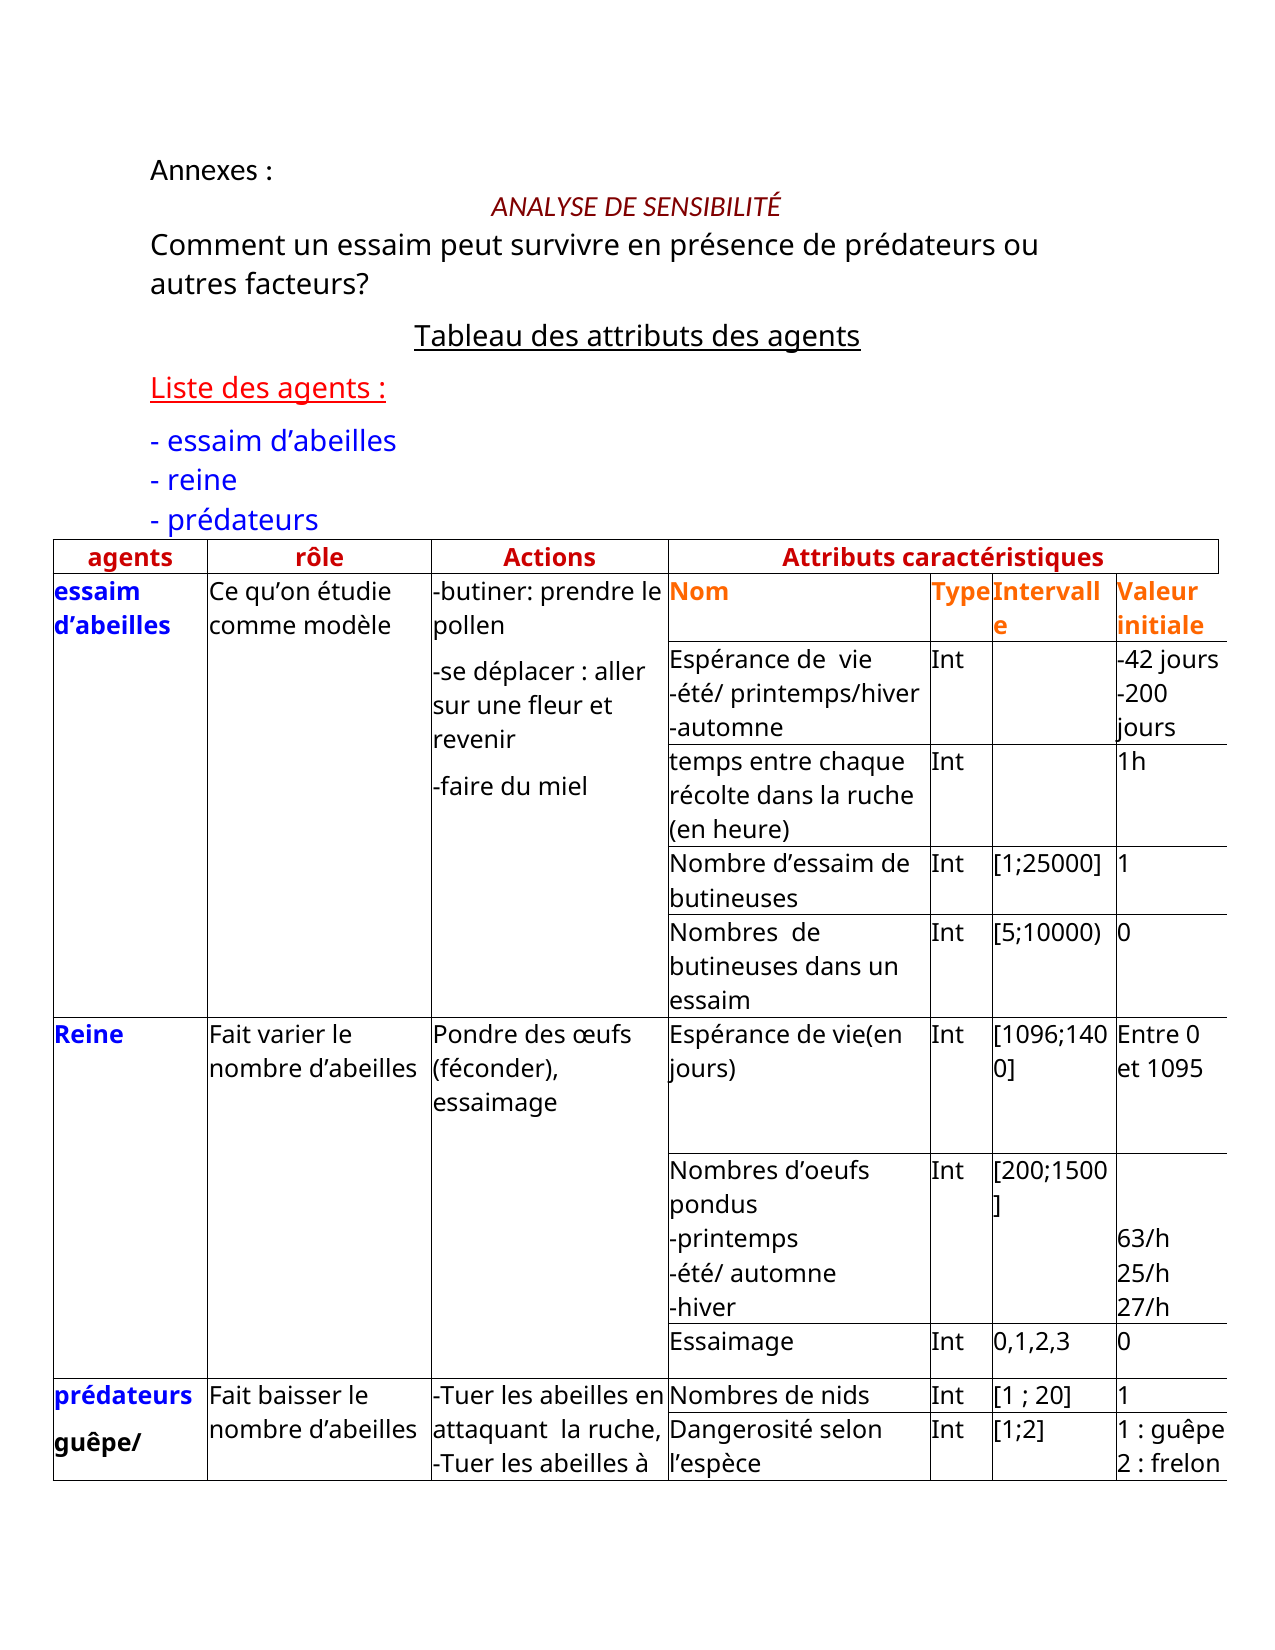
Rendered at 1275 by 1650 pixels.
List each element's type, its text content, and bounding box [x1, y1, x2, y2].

table_cell Nombres de butineuses dans un essaim [669, 915, 930, 1017]
table_cell [1 ; 20] [993, 1379, 1116, 1412]
table_cell Int [931, 1413, 992, 1480]
table_cell [1;2] [993, 1413, 1116, 1480]
table_cell Fait baisser le nombre d’abeilles [208, 1379, 431, 1480]
table_cell -42 jours -200 jours [1117, 642, 1227, 744]
table_cell Int [931, 847, 992, 914]
text Tableau des attributs des agents [150, 316, 1125, 355]
table_cell Int [931, 745, 992, 846]
table_cell Essaimage [669, 1324, 930, 1378]
table_cell -Tuer les abeilles en attaquant la ruche, -Tuer les abeilles à [432, 1379, 668, 1480]
text - essaim d’abeilles [150, 420, 1125, 460]
table_cell 0 [1117, 1324, 1227, 1378]
table_cell Nom [669, 574, 930, 641]
table_cell Entre 0 et 1095 [1117, 1018, 1227, 1153]
table_cell Nombres d’oeufs pondus -printemps -été/ automne -hiver [669, 1154, 930, 1323]
table_cell Int [931, 1018, 992, 1153]
table_header Attributs caractéristiques [669, 540, 1218, 573]
table_cell [993, 642, 1116, 744]
table_cell Reine [54, 1018, 207, 1378]
table_cell 63/h 25/h 27/h [1117, 1154, 1227, 1323]
table_cell [1096;1400] [993, 1018, 1116, 1153]
table_cell Pondre des œufs (féconder), essaimage [432, 1018, 668, 1378]
table_cell prédateurs guêpe/ [54, 1379, 207, 1480]
table_cell Nombres de nids [669, 1379, 930, 1412]
table_cell Int [931, 1324, 992, 1378]
table_header rôle [208, 540, 431, 573]
table_cell Ce qu’on étudie comme modèle [208, 574, 431, 1017]
text Comment un essaim peut survivre en présence de prédateurs ou autres facteurs? [150, 224, 1125, 303]
table_cell 1 [1117, 847, 1227, 914]
text - reine [150, 460, 1125, 499]
table_cell Int [931, 915, 992, 1017]
table_cell -butiner: prendre le pollen -se déplacer : aller sur une fleur et revenir -faire du miel [432, 574, 668, 1017]
table_cell Intervalle [993, 574, 1116, 641]
table_cell Valeur initiale [1117, 573, 1227, 641]
table_cell Espérance de vie -été/ printemps/hiver -automne [669, 642, 930, 744]
text Liste des agents : [150, 368, 1125, 407]
table_header Actions [432, 540, 668, 573]
table_cell Int [931, 1379, 992, 1412]
table_cell essaim d’abeilles [54, 574, 207, 1017]
table_cell 1h [1117, 745, 1227, 846]
table_cell Dangerosité selon l’espèce [669, 1413, 930, 1480]
table_cell [1;25000] [993, 847, 1116, 914]
text - prédateurs [150, 499, 1125, 539]
table_cell 1 : guêpe 2 : frelon [1117, 1413, 1227, 1480]
table_cell Fait varier le nombre d’abeilles [208, 1018, 431, 1378]
table_cell [5;10000) [993, 915, 1116, 1017]
table_header agents [54, 540, 207, 573]
table_cell 0,1,2,3 [993, 1324, 1116, 1378]
table_cell Type [931, 574, 992, 641]
table_cell 1 [1117, 1379, 1227, 1412]
table_cell Espérance de vie(en jours) [669, 1018, 930, 1153]
table_cell [200;1500] [993, 1154, 1116, 1323]
table_cell 0 [1117, 915, 1227, 1017]
text Annexes : [150, 150, 1125, 188]
table_cell temps entre chaque récolte dans la ruche (en heure) [669, 745, 930, 846]
table_header [1219, 539, 1227, 573]
table_cell Int [931, 1154, 992, 1323]
table_cell Int [931, 642, 992, 744]
text ANALYSE DE SENSIBILITÉ [150, 188, 1125, 224]
table_cell Nombre d’essaim de butineuses [669, 847, 930, 914]
table_cell [993, 745, 1116, 846]
